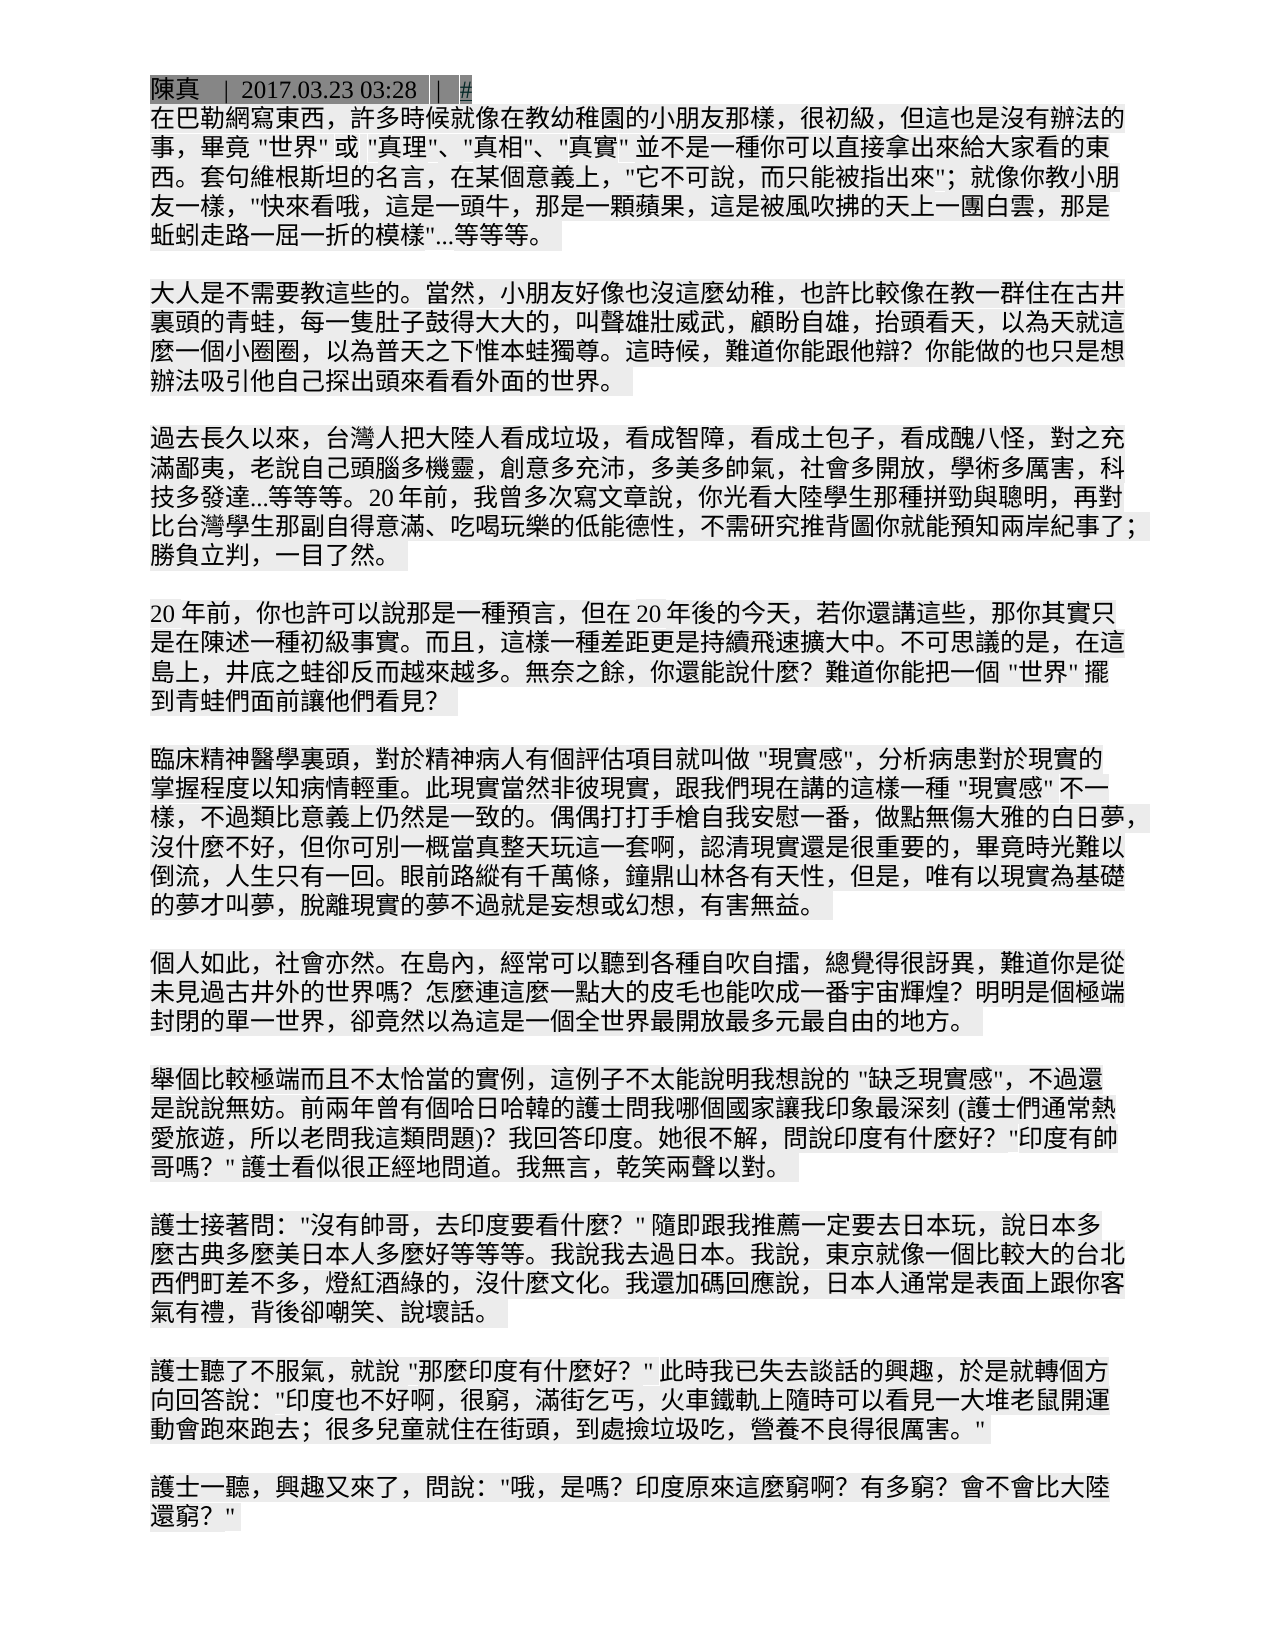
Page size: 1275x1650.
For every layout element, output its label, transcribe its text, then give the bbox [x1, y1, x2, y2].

text 在巴勒網寫東西，許多時候就像在教幼稚園的小朋友那樣，很初級，但這也是沒有辦法的事，畢竟 "世界" 或 "真理"、"真相"、"真實" 並不是一種你可以直接拿出來給大家看的東西。套句維根斯坦的名言，在某個意義上，"它不可說，而只能被指出來"；就像你教小朋友一樣，"快來看哦，這是一頭牛，那是一顆蘋果，這是被風吹拂的天上一團白雲，那是蚯蚓走路一屈一折的模樣"...等等等。 大人是不需要教這些的。當然，小朋友好像也沒這麼幼稚，也許比較像在教一群住在古井裏頭的青蛙，每一隻肚子鼓得大大的，叫聲雄壯威武，顧盼自雄，抬頭看天，以為天就這麼一個小圈圈，以為普天之下惟本蛙獨尊。這時候，難道你能跟他辯？你能做的也只是想辦法吸引他自己探出頭來看看外面的世界。 過去長久以來，台灣人把大陸人看成垃圾，看成智障，看成土包子，看成醜八怪，對之充滿鄙夷，老說自己頭腦多機靈，創意多充沛，多美多帥氣，社會多開放，學術多厲害，科技多發達...等等等。20年前，我曾多次寫文章說，你光看大陸學生那種拼勁與聰明，再對比台灣學生那副自得意滿、吃喝玩樂的低能德性，不需研究推背圖你就能預知兩岸紀事了；勝負立判，一目了然。 20 年前，你也許可以說那是一種預言，但在20年後的今天，若你還講這些，那你其實只是在陳述一種初級事實。而且，這樣一種差距更是持續飛速擴大中。不可思議的是，在這島上，井底之蛙卻反而越來越多。無奈之餘，你還能說什麼？難道你能把一個 "世界" 擺到青蛙們面前讓他們看見？ 臨床精神醫學裏頭，對於精神病人有個評估項目就叫做 "現實感"，分析病患對於現實的掌握程度以知病情輕重。此現實當然非彼現實，跟我們現在講的這樣一種 "現實感" 不一樣，不過類比意義上仍然是一致的。偶偶打打手槍自我安慰一番，做點無傷大雅的白日夢，沒什麼不好，但你可別一概當真整天玩這一套啊，認清現實還是很重要的，畢竟時光難以倒流，人生只有一回。眼前路縱有千萬條，鐘鼎山林各有天性，但是，唯有以現實為基礎的夢才叫夢，脫離現實的夢不過就是妄想或幻想，有害無益。 個人如此，社會亦然。在島內，經常可以聽到各種自吹自擂，總覺得很訝異，難道你是從未見過古井外的世界嗎？怎麼連這麼一點大的皮毛也能吹成一番宇宙輝煌？明明是個極端封閉的單一世界，卻竟然以為這是一個全世界最開放最多元最自由的地方。 舉個比較極端而且不太恰當的實例，這例子不太能說明我想說的 "缺乏現實感"，不過還是說說無妨。前兩年曾有個哈日哈韓的護士問我哪個國家讓我印象最深刻 (護士們通常熱愛旅遊，所以老問我這類問題)？我回答印度。她很不解，問說印度有什麼好？"印度有帥哥嗎？" 護士看似很正經地問道。我無言，乾笑兩聲以對。 護士接著問："沒有帥哥，去印度要看什麼？" 隨即跟我推薦一定要去日本玩，說日本多麼古典多麼美日本人多麼好等等等。我說我去過日本。我說，東京就像一個比較大的台北西們町差不多，燈紅酒綠的，沒什麼文化。我還加碼回應說，日本人通常是表面上跟你客氣有禮，背後卻嘲笑、說壞話。 護士聽了不服氣，就說 "那麼印度有什麼好？" 此時我已失去談話的興趣，於是就轉個方向回答說："印度也不好啊，很窮，滿街乞丐，火車鐵軌上隨時可以看見一大堆老鼠開運動會跑來跑去；很多兒童就住在街頭，到處撿垃圾吃，營養不良得很厲害。" 護士一聽，興趣又來了，問說："哦，是嗎？印度原來這麼窮啊？有多窮？會不會比大陸還窮？" 我一聽，很無言，真的很想乾脆自己掐 LP 自殺算了。但她持續逼問我，"印度會不會比 (天下第一窮的) 大陸還窮？" 我只好回答說，"大陸貧富不均很嚴重，但它脫貧的速度很快，而且富裕的城市發展得很可怕，像上海，到處是摩天大樓"。護士一聽，這下換她無言了；所謂話不投機三句多，我們的談話就突然到此打住。 結束看診時，她彷彿經過一番思索，終於看穿我的陰謀似的，臨走前丟下一句顯然不需要我回答的話說："陳醫師，你是不是藍的？" 我本來想說："不是，我是紅的"，但我硬是把這句幾乎已到嘴邊的話給吞了回去，笑而不答，因為我知道沒必要去講什麼紅藍綠，我只是在陳述一些基本事實。問題是，許多基本事實卻從這島上徹底消失、扭曲了。 "無知" 通常是來自於大對小或強對弱，比方說有個英國小女孩問說："台灣有冰箱嗎？" 她顯然以為我跟魯濱遜一樣，來自一個荒島，不曾見過冰箱。但是兩岸卻很奇怪，"無知" 卻來自於小對大，弱對強。大陸這麼大，目標如此顯著，但是許多台灣人卻好像一直住在不見天日的古井裏頭，顧盼自雄，不知今夕何夕。 不過，注意聽哦，我的推背圖又來了，我始終相信，不出三、五年來，台灣人會越來越 "哈陸"，以祖國為榮，這是必然的趨勢。 [150, 104, 1125, 1560]
text 陳真 | 2017.03.23 03:28 | # [150, 75, 1125, 104]
